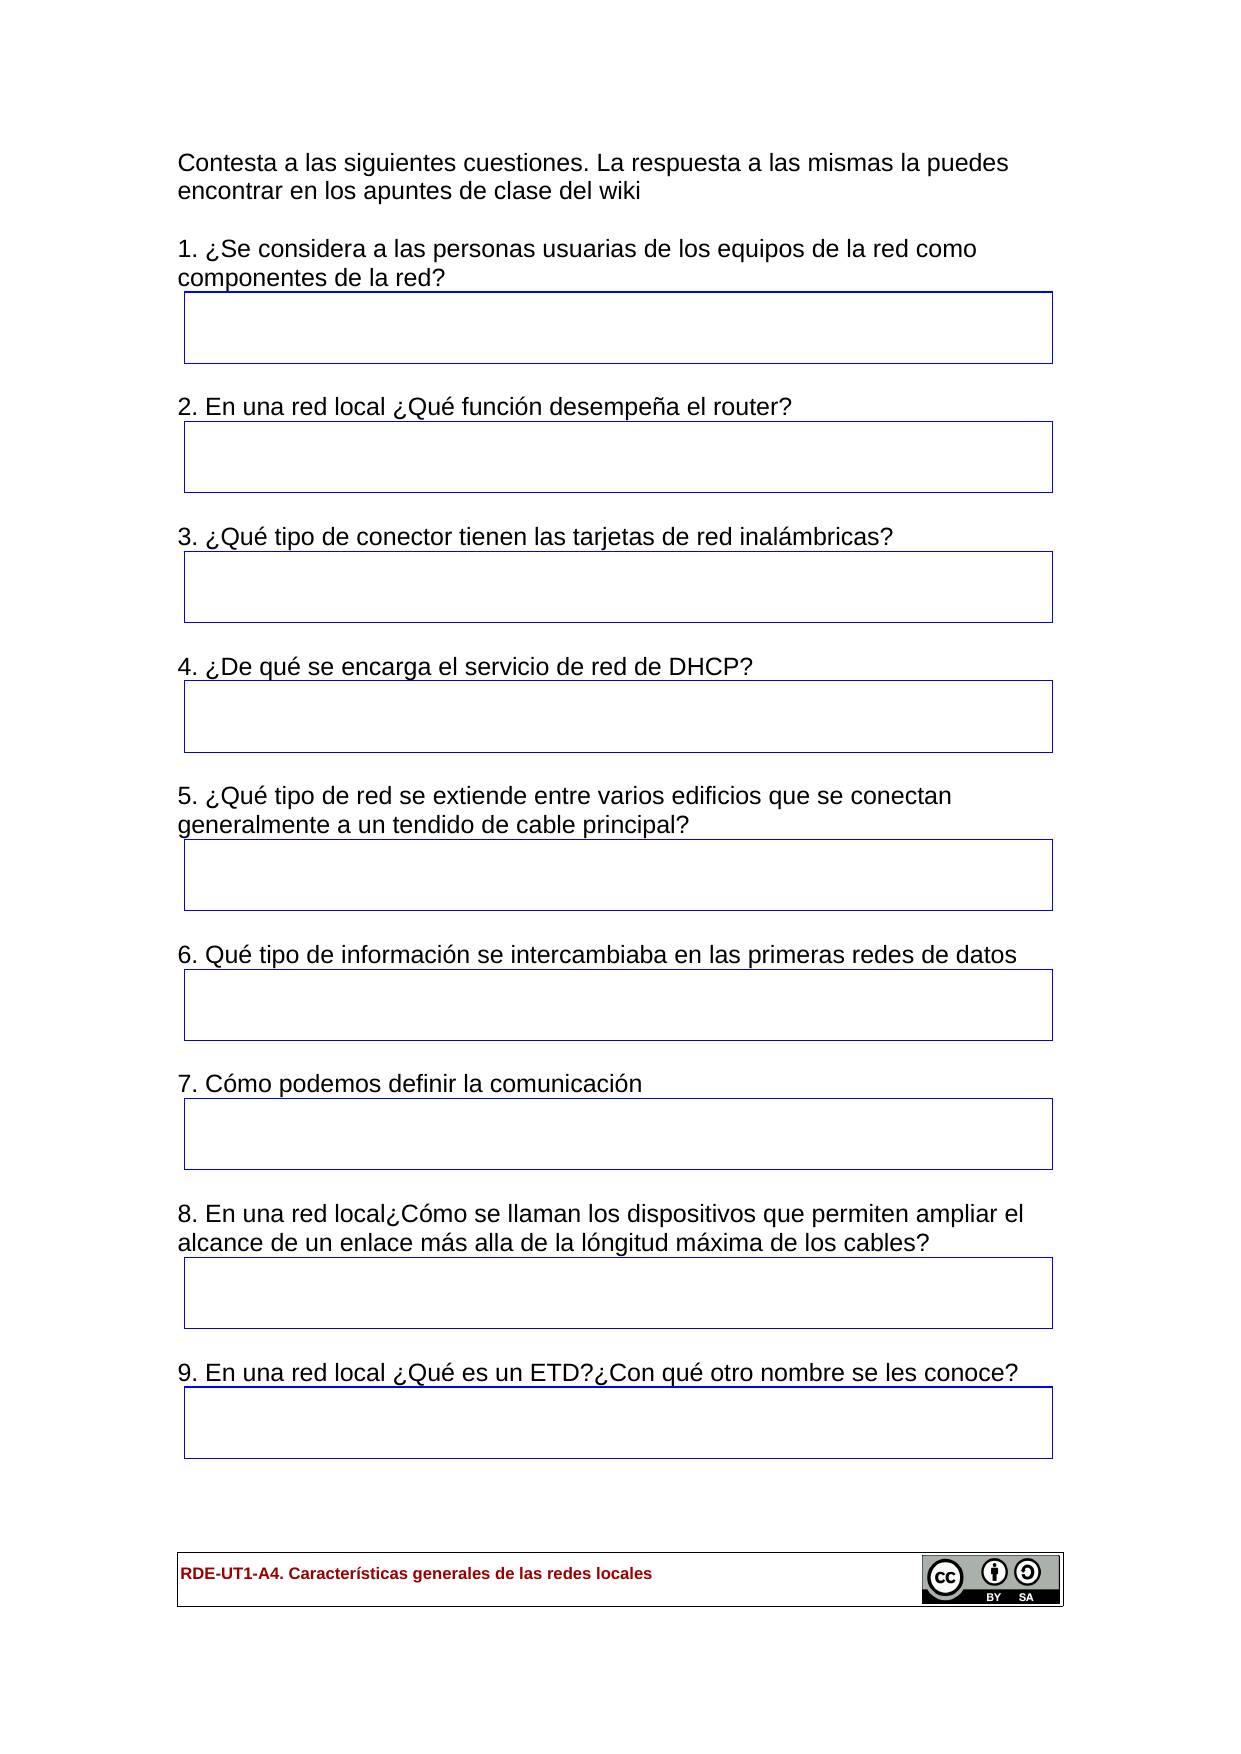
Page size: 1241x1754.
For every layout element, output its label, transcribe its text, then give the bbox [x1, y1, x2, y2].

text 3. ¿Qué tipo de conector tienen las tarjetas de red inalámbricas? [177, 522, 1063, 551]
text 5. ¿Qué tipo de red se extiende entre varios edificios que se conectan generalmente a un tendido de cable principal? [177, 781, 1063, 839]
text 2. En una red local ¿Qué función desempeña el router? [177, 392, 1063, 421]
table_header [185, 970, 1052, 1040]
table_header [185, 293, 1052, 362]
text 8. En una red local¿Cómo se llaman los dispositivos que permiten ampliar el alcance de un enlace más alla de la lóngitud máxima de los cables? [177, 1199, 1063, 1257]
text 6. Qué tipo de información se intercambiaba en las primeras redes de datos [177, 940, 1063, 968]
table_header [185, 422, 1052, 492]
table_header [185, 1388, 1052, 1457]
table_header [185, 840, 1052, 910]
text 9. En una red local ¿Qué es un ETD?¿Con qué otro nombre se les conoce? [177, 1358, 1063, 1386]
text 1. ¿Se considera a las personas usuarias de los equipos de la red como componentes de la red? [177, 234, 1063, 291]
table_header [185, 1099, 1052, 1169]
picture [922, 1555, 1060, 1604]
text Contesta a las siguientes cuestiones. La respuesta a las mismas la puedes encontrar en los apuntes de clase del wiki [177, 148, 1063, 205]
table_header [185, 681, 1052, 752]
text 7. Cómo podemos definir la comunicación [177, 1069, 1063, 1098]
table_header [185, 1258, 1052, 1328]
table_header [185, 552, 1052, 622]
text 4. ¿De qué se encarga el servicio de red de DHCP? [177, 652, 1063, 680]
